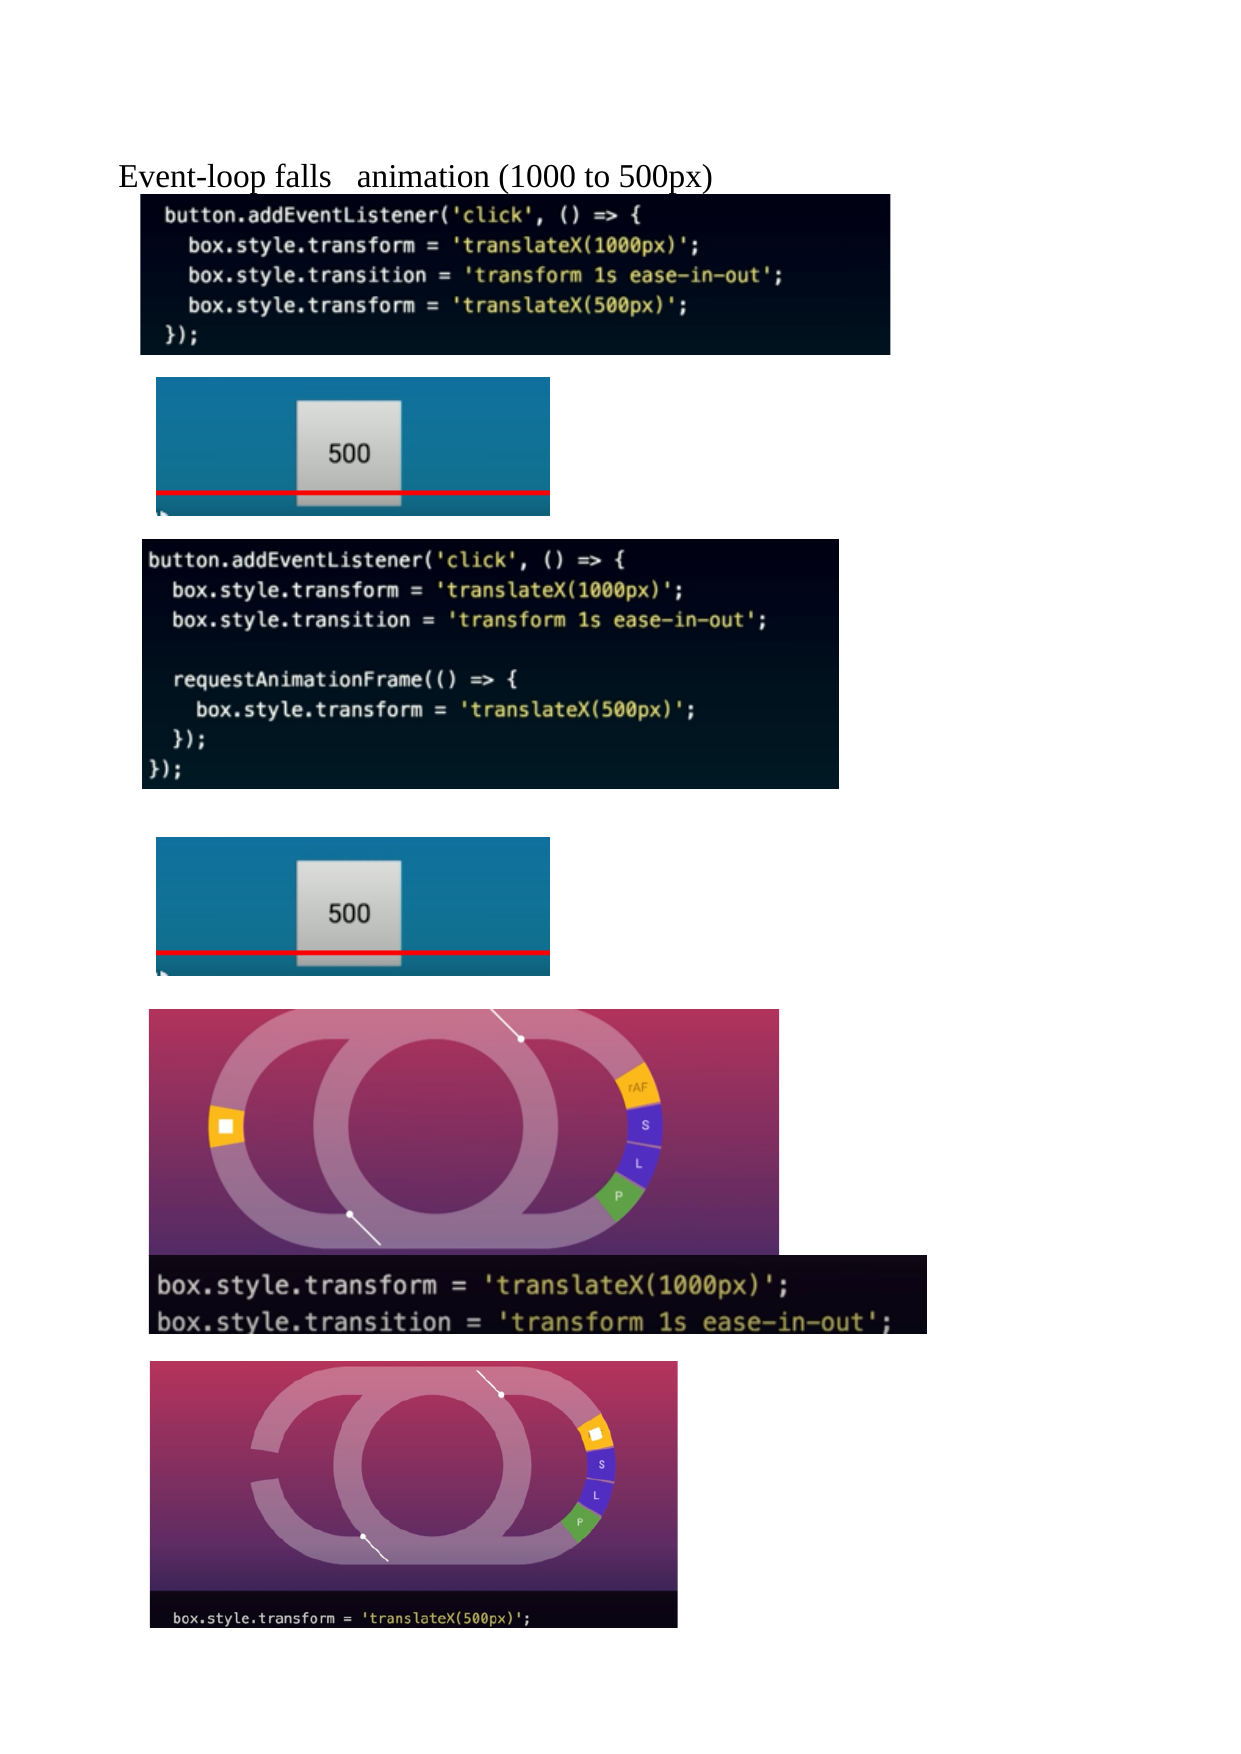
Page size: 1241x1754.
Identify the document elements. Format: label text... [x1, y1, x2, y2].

picture [142, 539, 839, 789]
text Event-loop falls animation (1000 to 500px) [118, 156, 1122, 195]
picture [149, 1361, 678, 1628]
picture [156, 837, 550, 976]
picture [148, 1009, 927, 1334]
picture [156, 377, 550, 516]
picture [140, 194, 891, 355]
